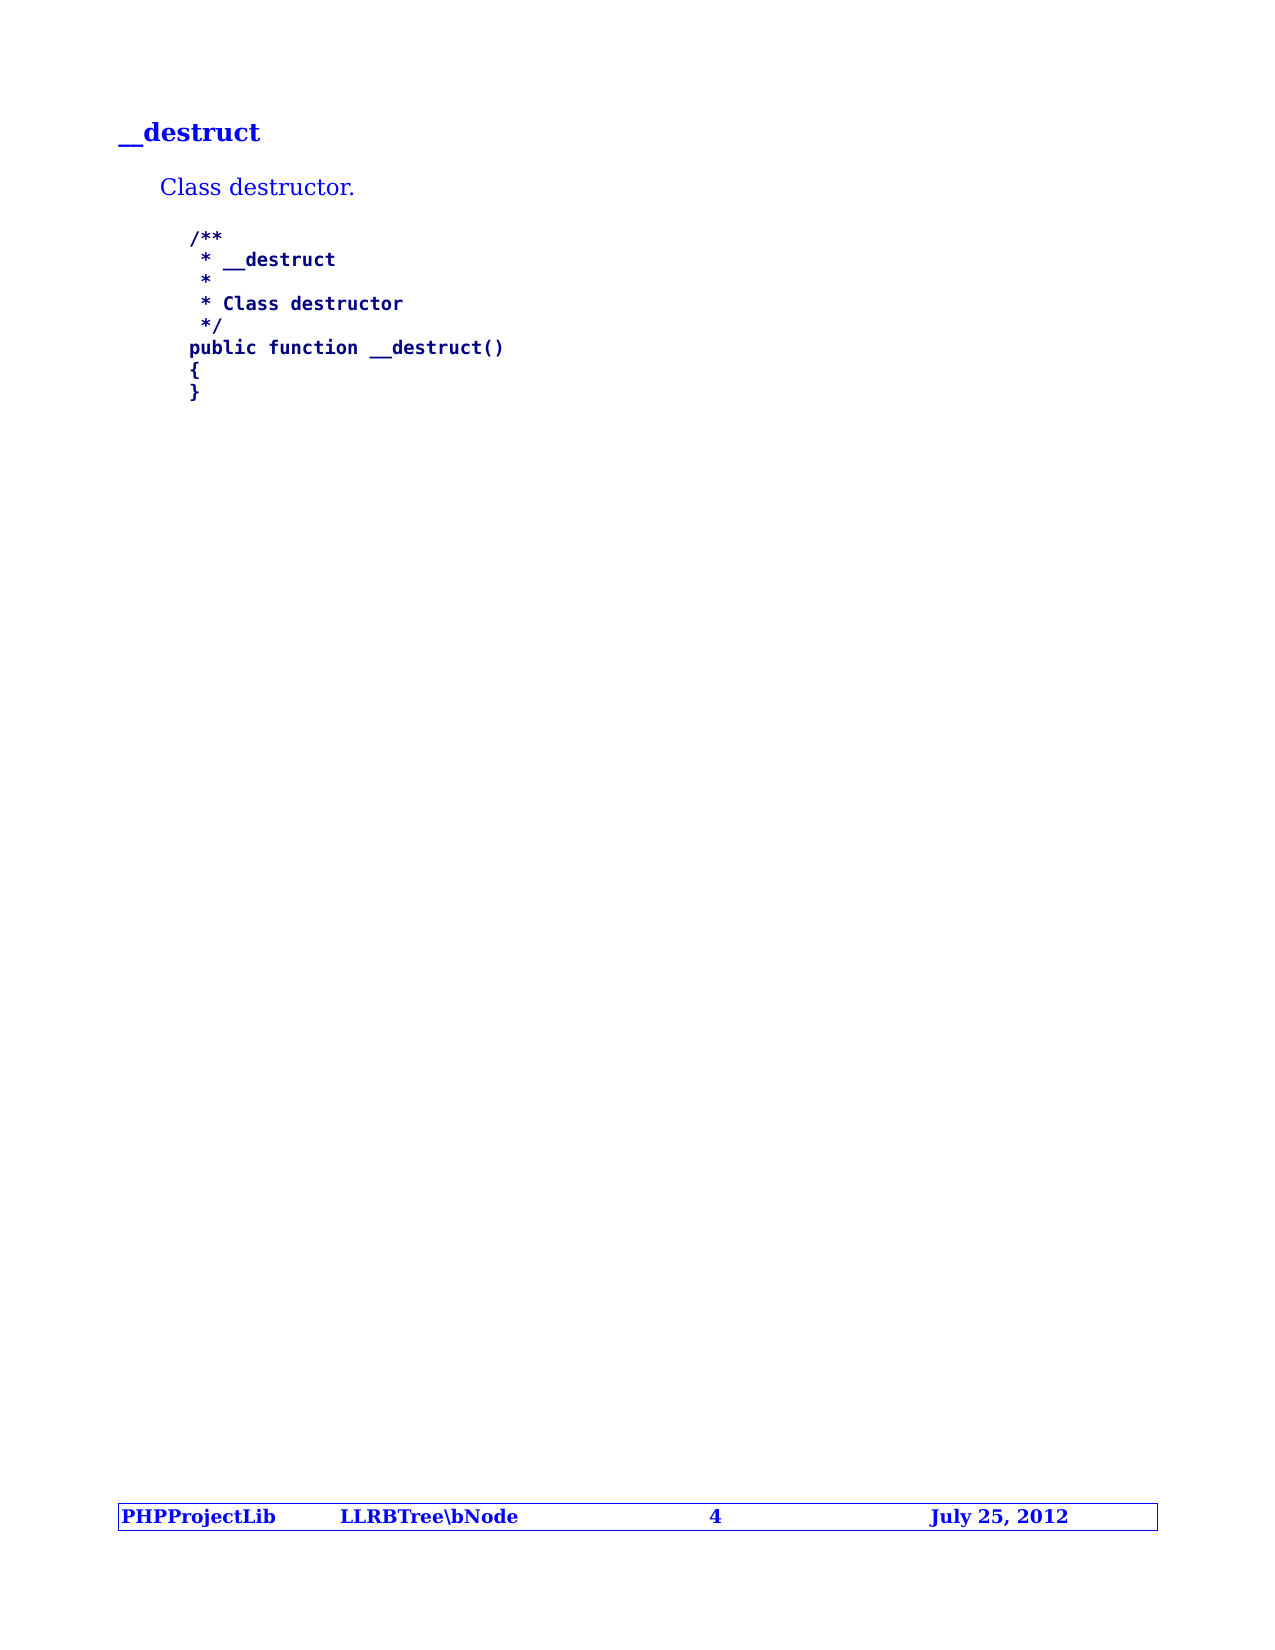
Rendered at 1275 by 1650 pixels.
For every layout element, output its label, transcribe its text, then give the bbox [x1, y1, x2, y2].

list } [189, 381, 1157, 402]
title __destruct [118, 118, 1157, 147]
list public function __destruct() [189, 337, 1157, 359]
list * __destruct [189, 249, 1157, 271]
list * Class destructor [189, 293, 1157, 315]
list /** [189, 227, 1157, 249]
text Class destructor. [159, 174, 1157, 201]
list { [189, 359, 1157, 381]
list * [189, 271, 1157, 293]
list */ [189, 315, 1157, 337]
